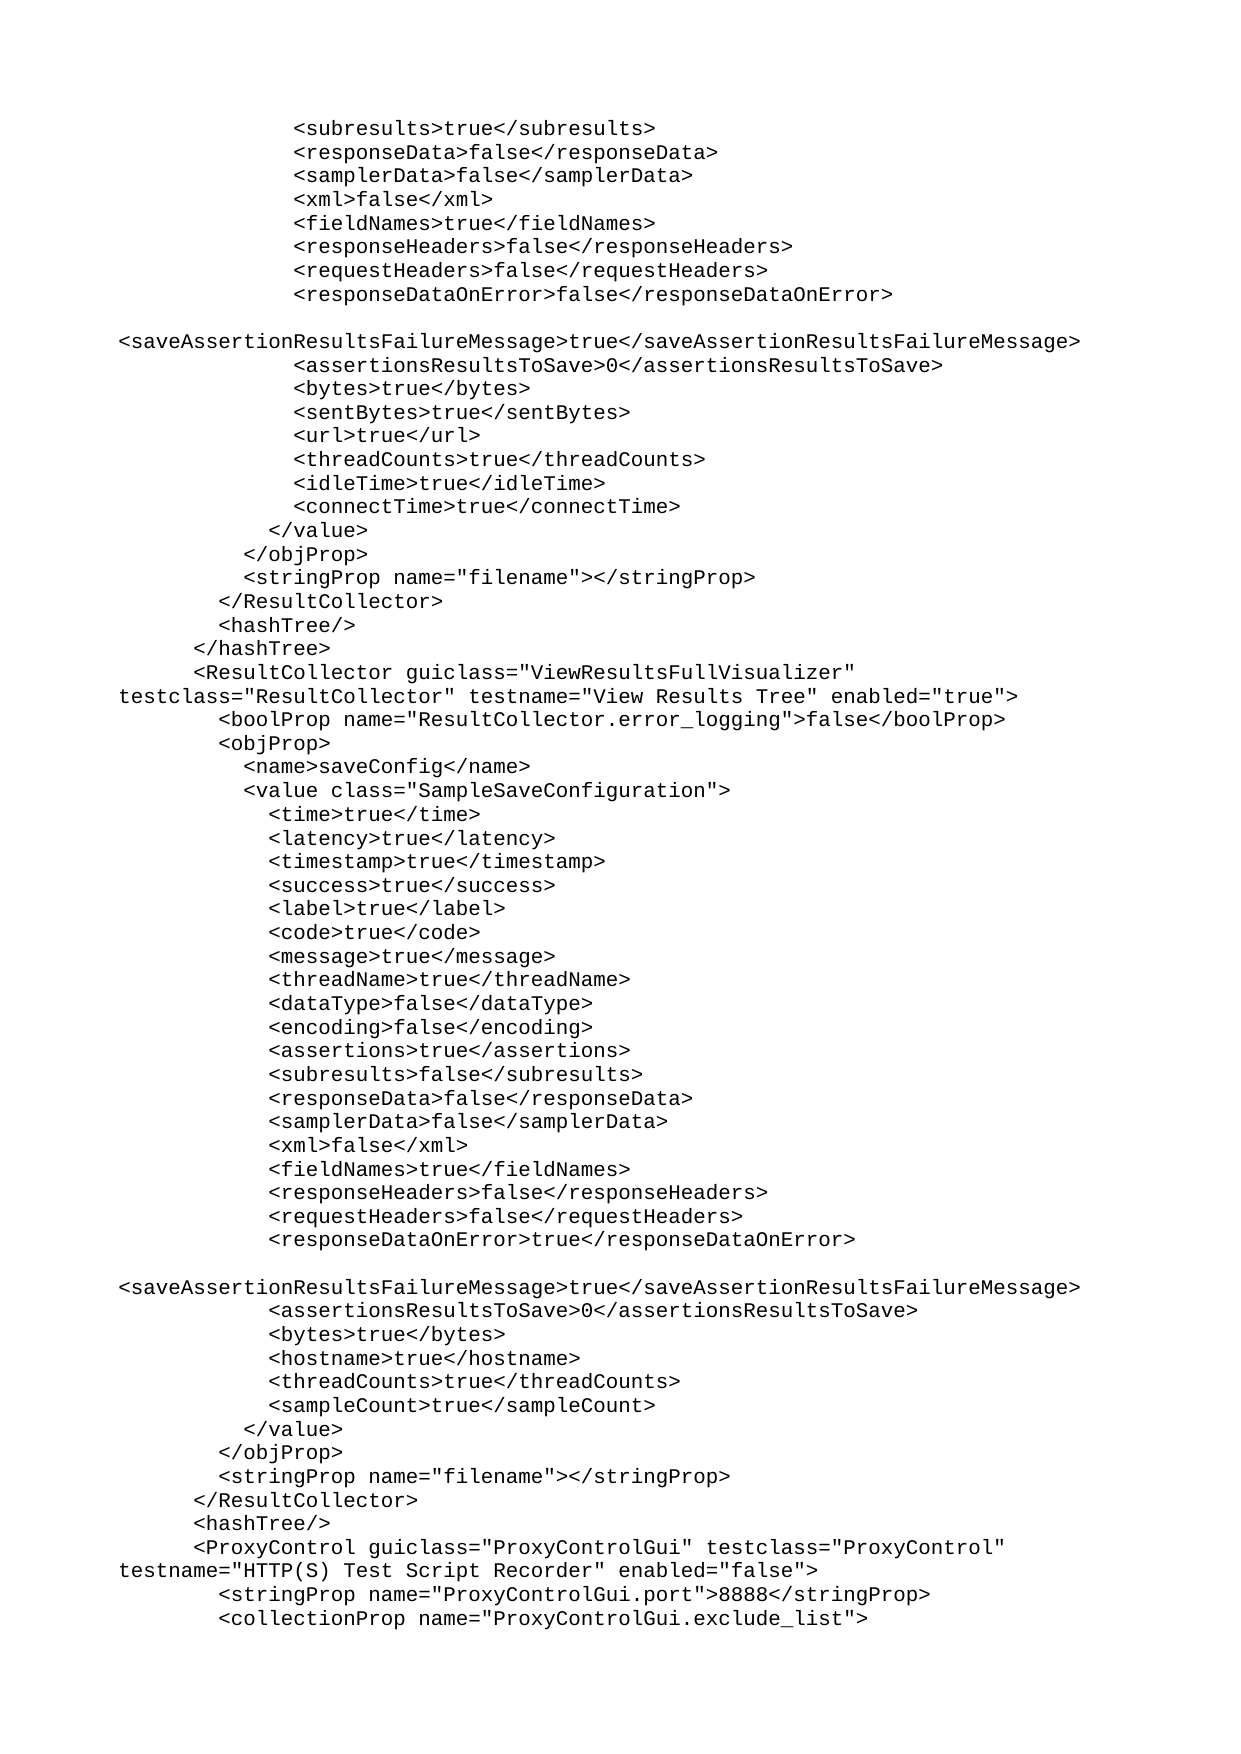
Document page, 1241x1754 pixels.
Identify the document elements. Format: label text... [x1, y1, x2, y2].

text <stringProp name="filename"></stringProp> [118, 1466, 1122, 1489]
text <responseDataOnError>false</responseDataOnError> [118, 284, 1122, 307]
text <encoding>false</encoding> [118, 1017, 1122, 1040]
text <success>true</success> [118, 875, 1122, 898]
text <url>true</url> [118, 426, 1122, 449]
text <timestamp>true</timestamp> [118, 851, 1122, 875]
text <requestHeaders>false</requestHeaders> [118, 1206, 1122, 1229]
text </hashTree> [118, 638, 1122, 662]
text </value> [118, 520, 1122, 544]
text <sentBytes>true</sentBytes> [118, 402, 1122, 426]
text <saveAssertionResultsFailureMessage>true</saveAssertionResultsFailureMessage> [118, 307, 1122, 354]
text <threadCounts>true</threadCounts> [118, 449, 1122, 473]
text <responseHeaders>false</responseHeaders> [118, 236, 1122, 260]
text <connectTime>true</connectTime> [118, 496, 1122, 520]
text <responseData>false</responseData> [118, 142, 1122, 165]
text <xml>false</xml> [118, 1135, 1122, 1158]
text <code>true</code> [118, 922, 1122, 946]
text <responseDataOnError>true</responseDataOnError> [118, 1229, 1122, 1253]
text <time>true</time> [118, 804, 1122, 827]
text <subresults>false</subresults> [118, 1064, 1122, 1088]
text <ResultCollector guiclass="ViewResultsFullVisualizer" testclass="ResultCollector" testname="View Results Tree" enabled="true"> [118, 662, 1122, 709]
text <value class="SampleSaveConfiguration"> [118, 780, 1122, 804]
text <bytes>true</bytes> [118, 1324, 1122, 1348]
text <boolProp name="ResultCollector.error_logging">false</boolProp> [118, 709, 1122, 733]
text <samplerData>false</samplerData> [118, 1111, 1122, 1135]
text </objProp> [118, 1442, 1122, 1466]
text <fieldNames>true</fieldNames> [118, 1158, 1122, 1182]
text <idleTime>true</idleTime> [118, 473, 1122, 496]
text </ResultCollector> [118, 1489, 1122, 1513]
text <requestHeaders>false</requestHeaders> [118, 260, 1122, 284]
text <fieldNames>true</fieldNames> [118, 213, 1122, 236]
text <stringProp name="ProxyControlGui.port">8888</stringProp> [118, 1584, 1122, 1608]
text <dataType>false</dataType> [118, 993, 1122, 1017]
text <xml>false</xml> [118, 189, 1122, 213]
text <subresults>true</subresults> [118, 118, 1122, 142]
text <assertionsResultsToSave>0</assertionsResultsToSave> [118, 354, 1122, 378]
text <responseData>false</responseData> [118, 1088, 1122, 1111]
text <hostname>true</hostname> [118, 1348, 1122, 1371]
text <label>true</label> [118, 898, 1122, 922]
text <sampleCount>true</sampleCount> [118, 1395, 1122, 1419]
text <assertionsResultsToSave>0</assertionsResultsToSave> [118, 1300, 1122, 1324]
text <saveAssertionResultsFailureMessage>true</saveAssertionResultsFailureMessage> [118, 1253, 1122, 1300]
text </ResultCollector> [118, 591, 1122, 615]
text <responseHeaders>false</responseHeaders> [118, 1182, 1122, 1206]
text <hashTree/> [118, 1513, 1122, 1537]
text <ProxyControl guiclass="ProxyControlGui" testclass="ProxyControl" testname="HTTP(S) Test Script Recorder" enabled="false"> [118, 1537, 1122, 1584]
text <threadCounts>true</threadCounts> [118, 1371, 1122, 1395]
text <stringProp name="filename"></stringProp> [118, 567, 1122, 591]
text <objProp> [118, 733, 1122, 757]
text </value> [118, 1419, 1122, 1442]
text <threadName>true</threadName> [118, 969, 1122, 993]
text <collectionProp name="ProxyControlGui.exclude_list"> [118, 1608, 1122, 1631]
text </objProp> [118, 544, 1122, 567]
text <message>true</message> [118, 946, 1122, 969]
text <latency>true</latency> [118, 827, 1122, 851]
text <bytes>true</bytes> [118, 378, 1122, 402]
text <hashTree/> [118, 615, 1122, 638]
text <name>saveConfig</name> [118, 757, 1122, 780]
text <samplerData>false</samplerData> [118, 165, 1122, 189]
text <assertions>true</assertions> [118, 1040, 1122, 1064]
